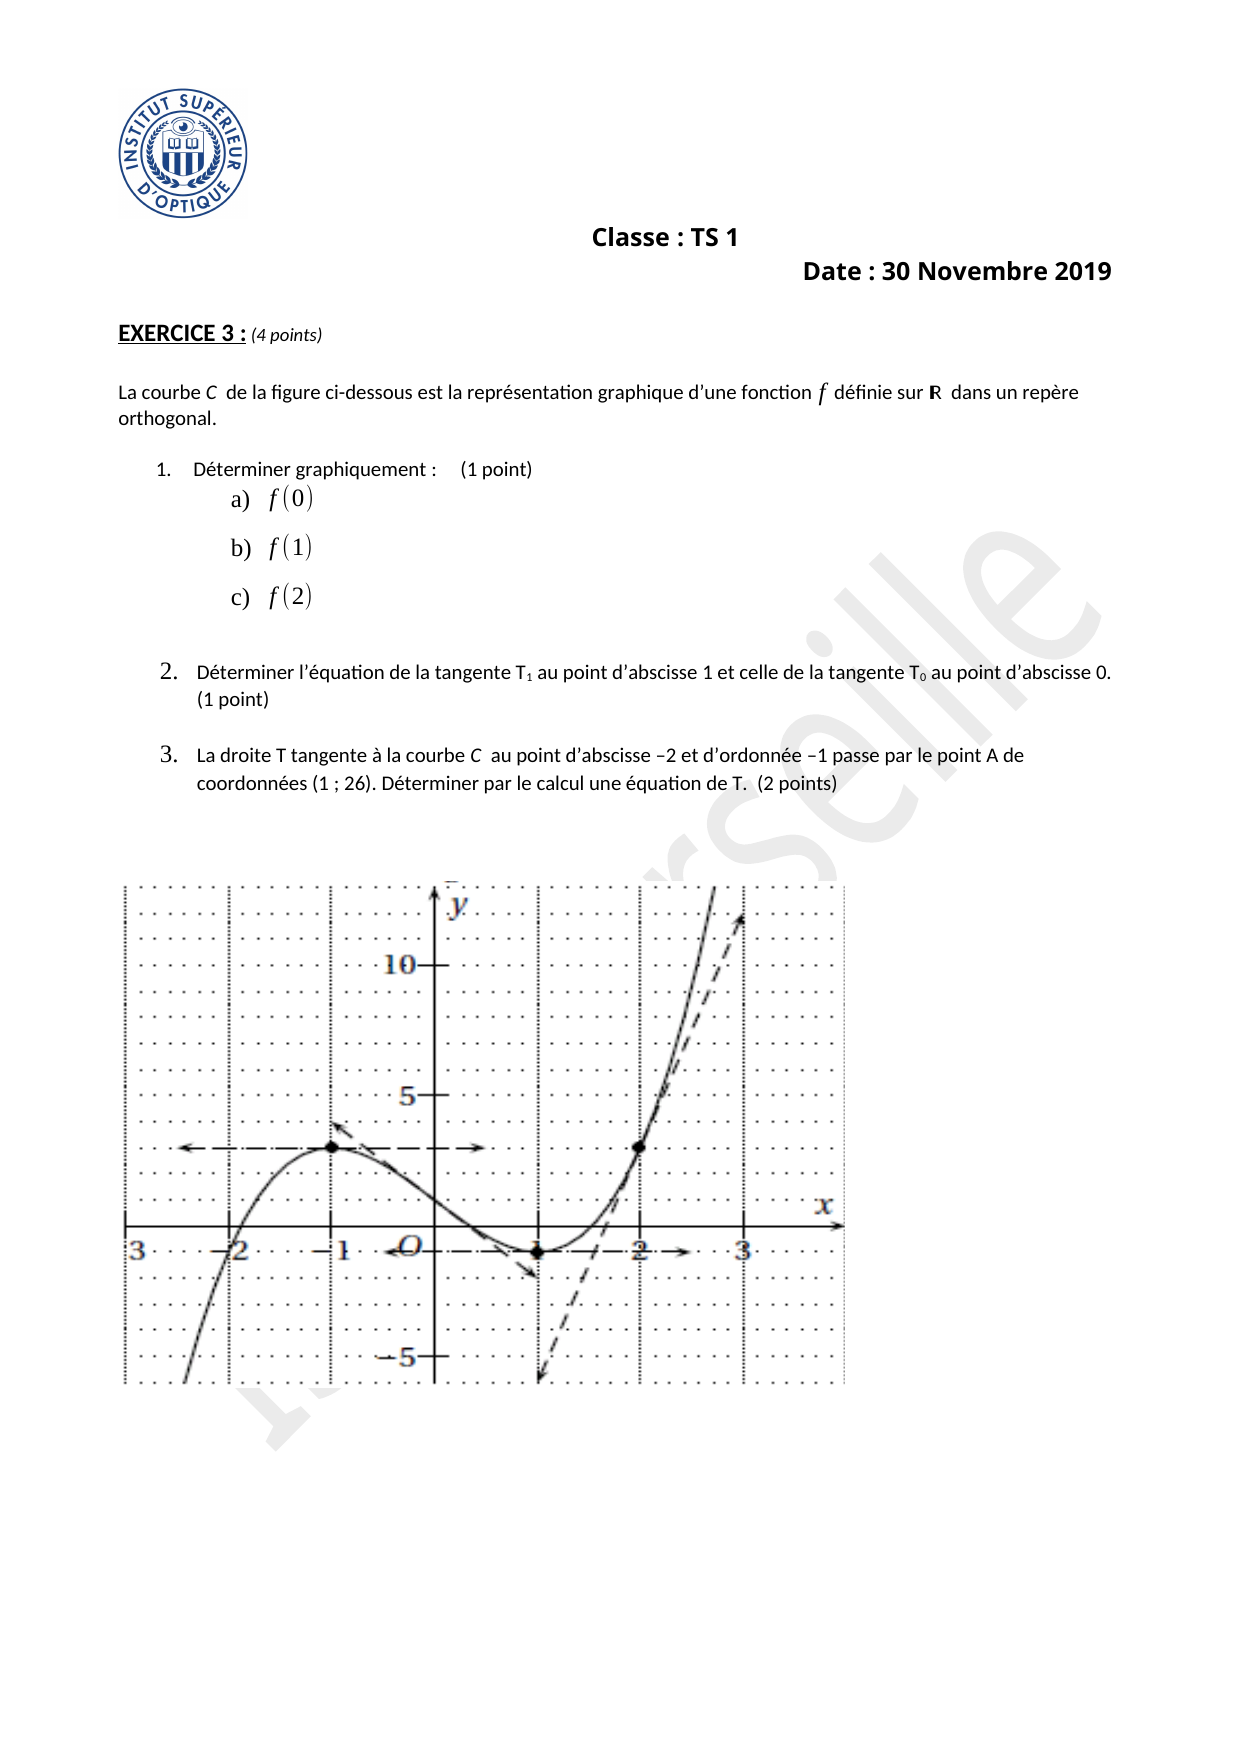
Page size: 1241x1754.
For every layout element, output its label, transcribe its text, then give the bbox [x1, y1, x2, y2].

picture [118, 88, 248, 219]
list Déterminer l’équation de la tangente T1 au point d’abscisse 1 et celle de la tangente T0 au point d’abscisse 0. (1 point) [159, 656, 1122, 712]
list La droite T tangente à la courbe C au point d’abscisse –2 et d’ordonnée –1 passe par le point A de coordonnées (1 ; 26). Déterminer par le calcul une équation de T. (2 points) [159, 739, 1122, 796]
text La courbe C de la figure ci-dessous est la représentation graphique d’une fonction définie sur IR dans un repère orthogonal. [118, 378, 1122, 431]
text EXERCICE 3 : (4 points) [118, 317, 1122, 347]
list Déterminer graphiquement : (1 point) [156, 456, 1122, 482]
